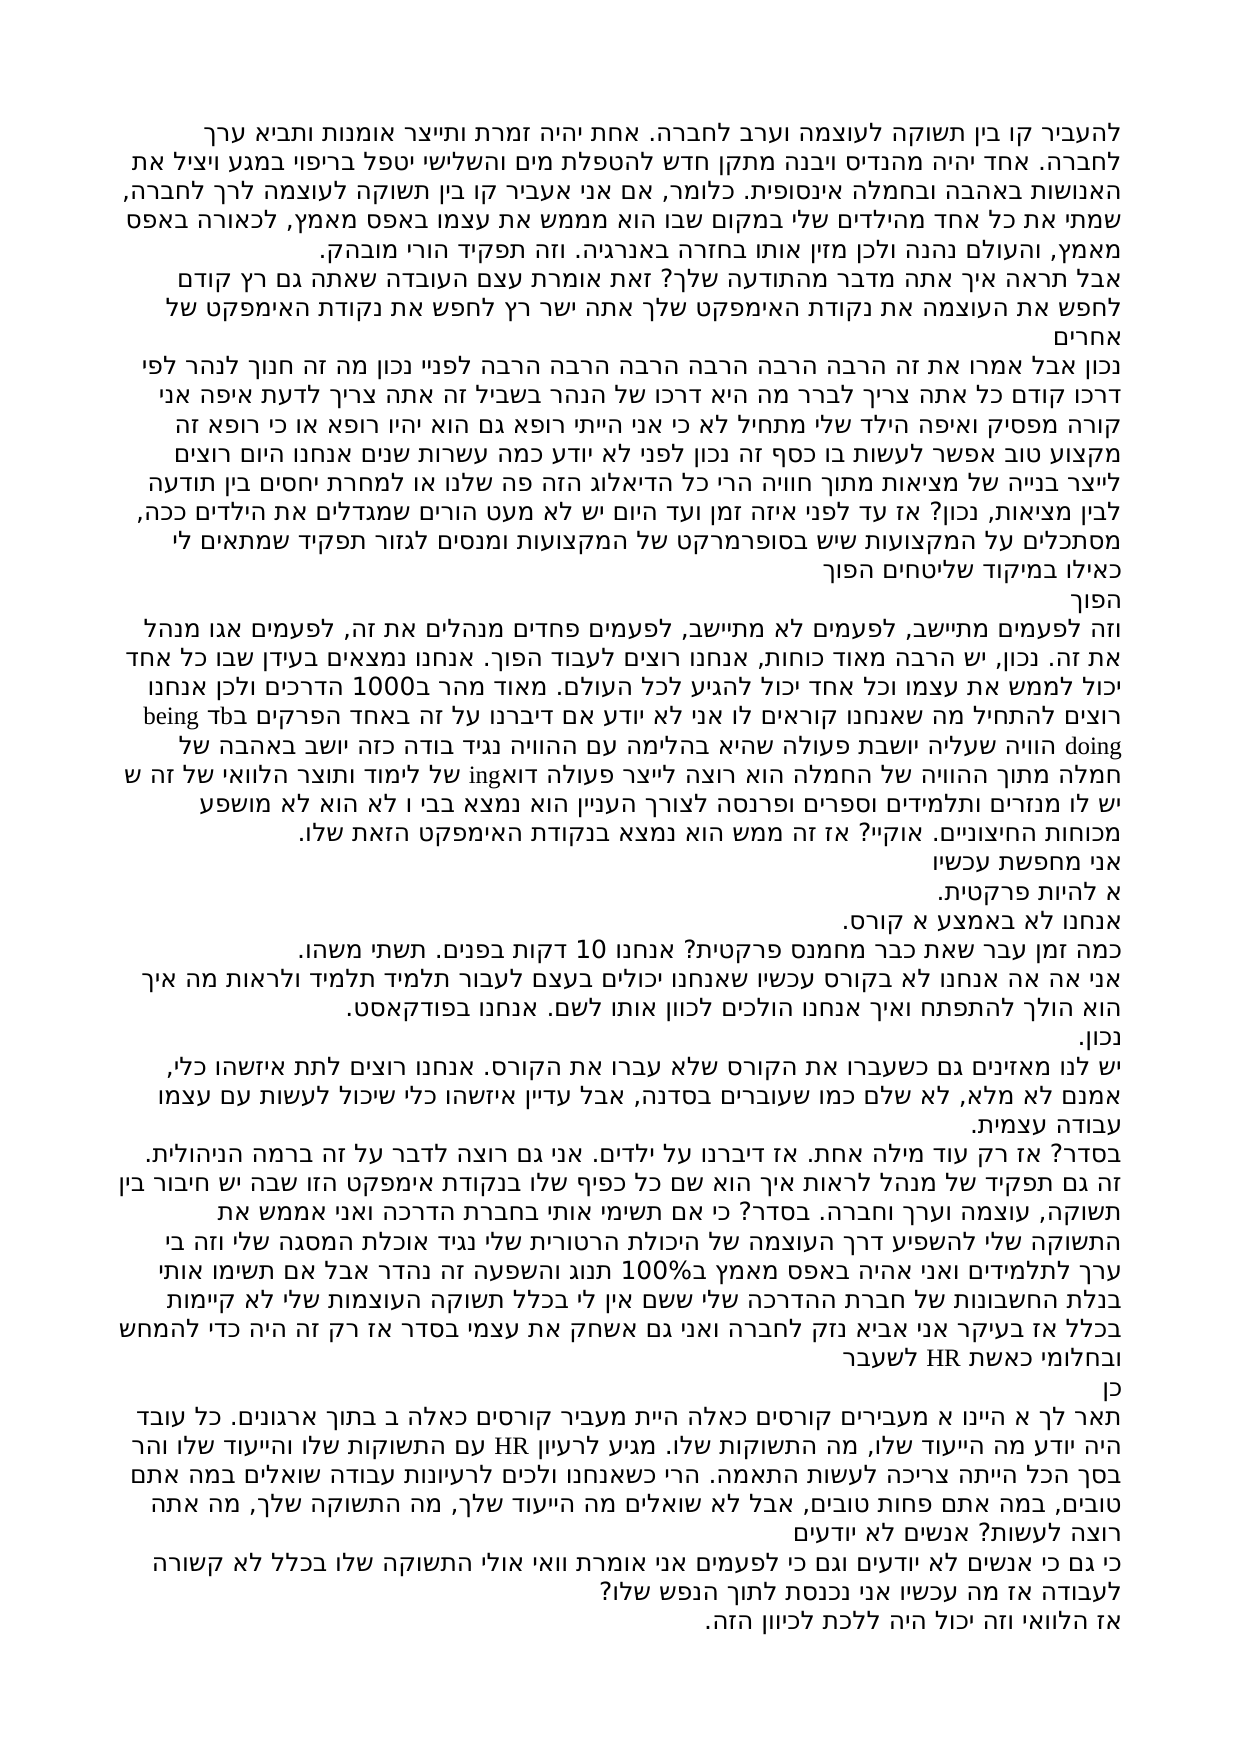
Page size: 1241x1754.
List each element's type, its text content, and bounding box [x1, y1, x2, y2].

text להעביר קו בין תשוקה לעוצמה וערב לחברה. אחת יהיה זמרת ותייצר אומנות ותביא ערך לחברה. אחד יהיה מהנדיס ויבנה מתקן חדש להטפלת מים והשלישי יטפל בריפוי במגע ויציל את האנושות באהבה ובחמלה אינסופית. כלומר, אם אני אעביר קו בין תשוקה לעוצמה לרך לחברה, שמתי את כל אחד מהילדים שלי במקום שבו הוא מממש את עצמו באפס מאמץ, לכאורה באפס מאמץ, והעולם נהנה ולכן מזין אותו בחזרה באנרגיה. וזה תפקיד הורי מובהק. [118, 118, 1122, 264]
text תאר לך א היינו א מעבירים קורסים כאלה היית מעביר קורסים כאלה ב בתוך ארגונים. כל עובד היה יודע מה הייעוד שלו, מה התשוקות שלו. מגיע לרעיון HR עם התשוקות שלו והייעוד שלו והר בסך הכל הייתה צריכה לעשות התאמה. הרי כשאנחנו ולכים לרעיונות עבודה שואלים במה אתם טובים, במה אתם פחות טובים, אבל לא שואלים מה הייעוד שלך, מה התשוקה שלך, מה אתה רוצה לעשות? אנשים לא יודעים [118, 1402, 1122, 1548]
text אני אה אה אנחנו לא בקורס עכשיו שאנחנו יכולים בעצם לעבור תלמיד תלמיד ולראות מה איך הוא הולך להתפתח ואיך אנחנו הולכים לכוון אותו לשם. אנחנו בפודקאסט. [118, 964, 1122, 1023]
text א להיות פרקטית. [118, 877, 1122, 906]
text כמה זמן עבר שאת כבר מחמנס פרקטית? אנחנו 10 דקות בפנים. תשתי משהו. [118, 935, 1122, 964]
text אבל תראה איך אתה מדבר מהתודעה שלך? זאת אומרת עצם העובדה שאתה גם רץ קודם לחפש את העוצמה את נקודת האימפקט שלך אתה ישר רץ לחפש את נקודת האימפקט של אחרים [118, 264, 1122, 351]
text כן [118, 1373, 1122, 1402]
text יש לנו מאזינים גם כשעברו את הקורס שלא עברו את הקורס. אנחנו רוצים לתת איזשהו כלי, אמנם לא מלא, לא שלם כמו שעוברים בסדנה, אבל עדיין איזשהו כלי שיכול לעשות עם עצמו עבודה עצמית. [118, 1052, 1122, 1139]
text וזה לפעמים מתיישב, לפעמים לא מתיישב, לפעמים פחדים מנהלים את זה, לפעמים אגו מנהל את זה. נכון, יש הרבה מאוד כוחות, אנחנו רוצים לעבוד הפוך. אנחנו נמצאים בעידן שבו כל אחד יכול לממש את עצמו וכל אחד יכול להגיע לכל העולם. מאוד מהר ב1000 הדרכים ולכן אנחנו רוצים להתחיל מה שאנחנו קוראים לו אני לא יודע אם דיברנו על זה באחד הפרקים בbד being doing הוויה שעליה יושבת פעולה שהיא בהלימה עם ההוויה נגיד בודה כזה יושב באהבה של חמלה מתוך ההוויה של החמלה הוא רוצה לייצר פעולה דואing של לימוד ותוצר הלוואי של זה ש יש לו מנזרים ותלמידים וספרים ופרנסה לצורך העניין הוא נמצא בבי ו לא הוא לא מושפע מכוחות החיצוניים. אוקיי? אז זה ממש הוא נמצא בנקודת האימפקט הזאת שלו. [118, 614, 1122, 848]
text אז הלוואי וזה יכול היה ללכת לכיוון הזה. [118, 1606, 1122, 1635]
text כי גם כי אנשים לא יודעים וגם כי לפעמים אני אומרת וואי אולי התשוקה שלו בכלל לא קשורה לעבודה אז מה עכשיו אני נכנסת לתוך הנפש שלו? [118, 1548, 1122, 1606]
text נכון אבל אמרו את זה הרבה הרבה הרבה הרבה הרבה הרבה לפניי נכון מה זה חנוך לנהר לפי דרכו קודם כל אתה צריך לברר מה היא דרכו של הנהר בשביל זה אתה צריך לדעת איפה אני קורה מפסיק ואיפה הילד שלי מתחיל לא כי אני הייתי רופא גם הוא יהיו רופא או כי רופא זה מקצוע טוב אפשר לעשות בו כסף זה נכון לפני לא יודע כמה עשרות שנים אנחנו היום רוצים לייצר בנייה של מציאות מתוך חוויה הרי כל הדיאלוג הזה פה שלנו או למחרת יחסים בין תודעה לבין מציאות, נכון? אז עד לפני איזה זמן ועד היום יש לא מעט הורים שמגדלים את הילדים ככה, מסתכלים על המקצועות שיש בסופרמרקט של המקצועות ומנסים לגזור תפקיד שמתאים לי כאילו במיקוד שליטחים הפוך [118, 351, 1122, 585]
text בסדר? אז רק עוד מילה אחת. אז דיברנו על ילדים. אני גם רוצה לדבר על זה ברמה הניהולית. זה גם תפקיד של מנהל לראות איך הוא שם כל כפיף שלו בנקודת אימפקט הזו שבה יש חיבור בין תשוקה, עוצמה וערך וחברה. בסדר? כי אם תשימי אותי בחברת הדרכה ואני אממש את התשוקה שלי להשפיע דרך העוצמה של היכולת הרטורית שלי נגיד אוכלת המסגה שלי וזה בי ערך לתלמידים ואני אהיה באפס מאמץ ב100% תנוג והשפעה זה נהדר אבל אם תשימו אותי בנלת החשבונות של חברת ההדרכה שלי ששם אין לי בכלל תשוקה העוצמות שלי לא קיימות בכלל אז בעיקר אני אביא נזק לחברה ואני גם אשחק את עצמי בסדר אז רק זה היה כדי להמחש [118, 1139, 1122, 1343]
text נכון. [118, 1023, 1122, 1052]
text אנחנו לא באמצע א קורס. [118, 906, 1122, 935]
text אני מחפשת עכשיו [118, 848, 1122, 877]
text ובחלומי כאשת HR לשעבר [118, 1343, 1122, 1373]
text הפוך [118, 585, 1122, 614]
